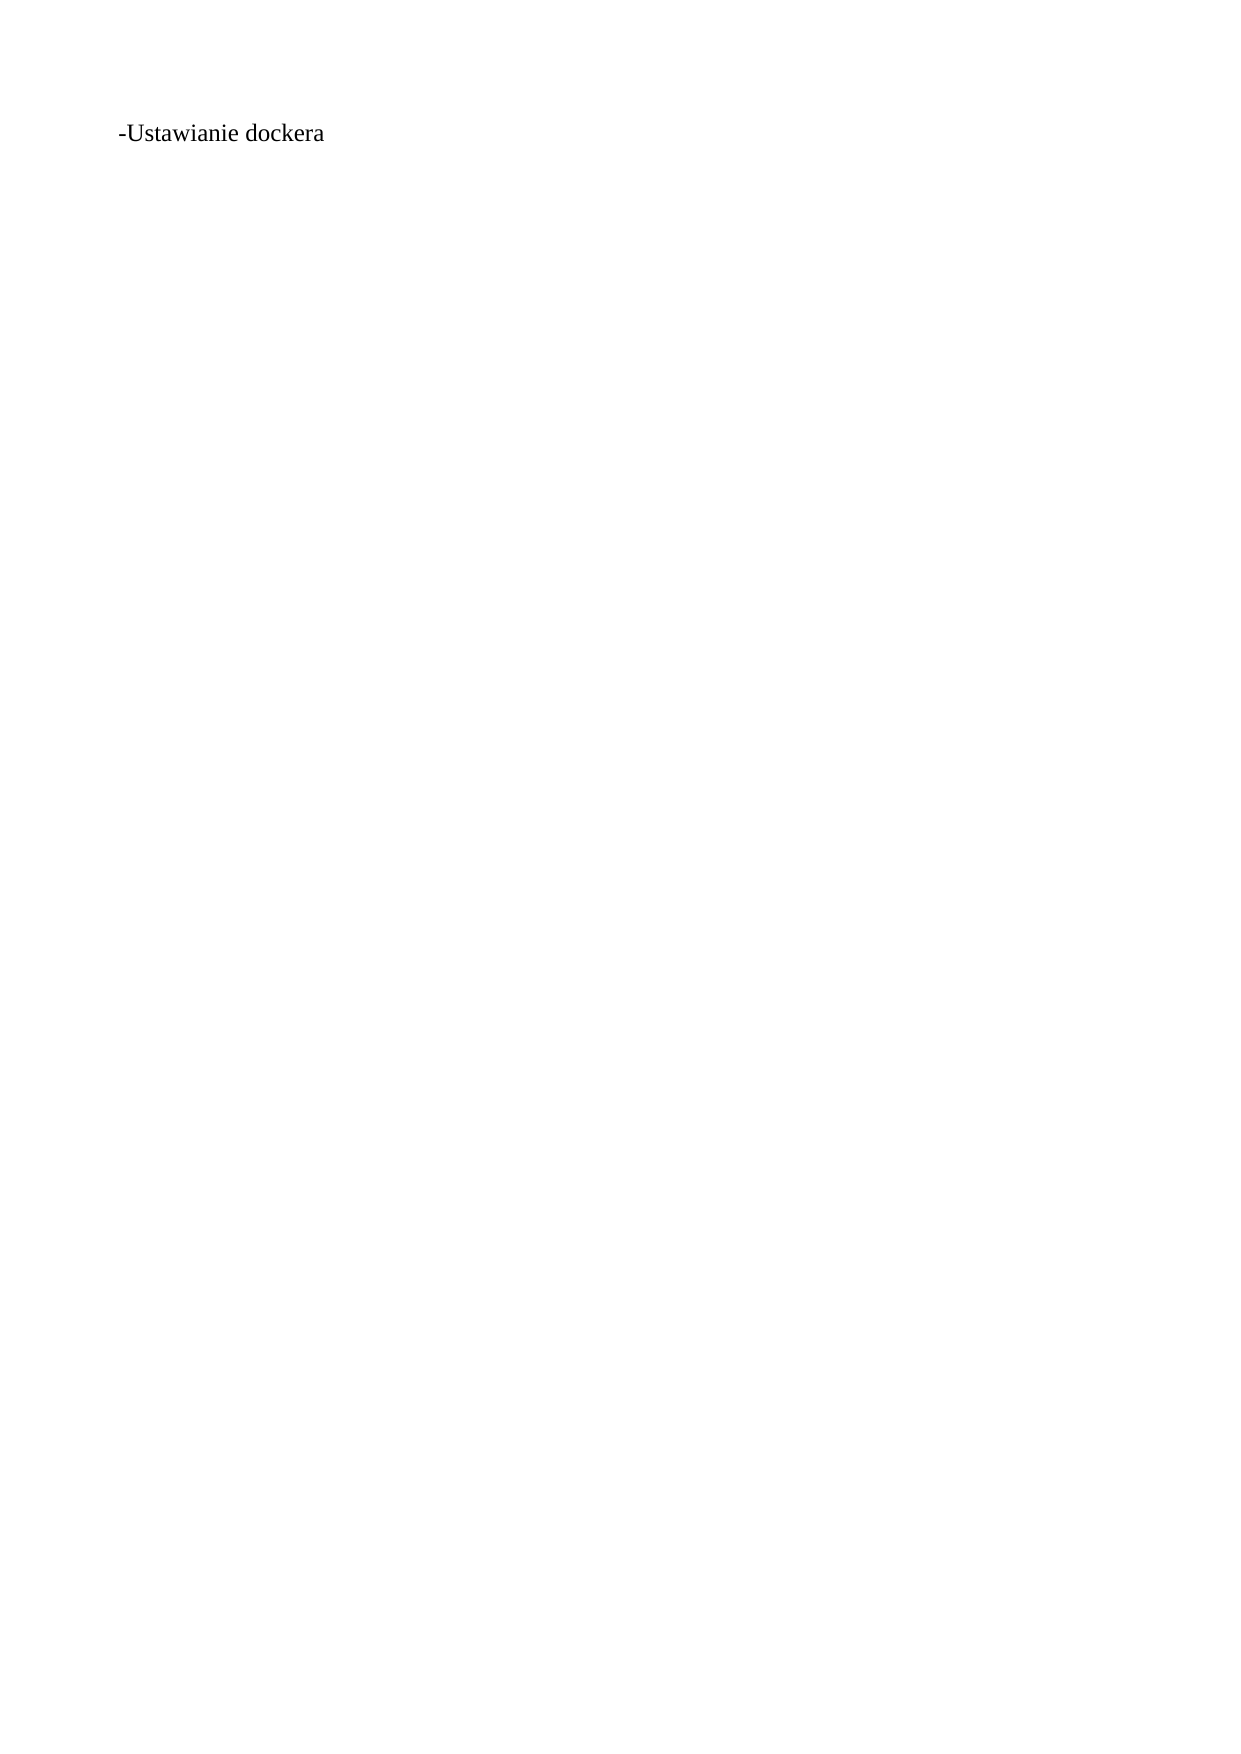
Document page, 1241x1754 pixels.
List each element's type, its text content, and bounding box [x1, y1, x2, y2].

text -Ustawianie dockera [118, 118, 1122, 147]
